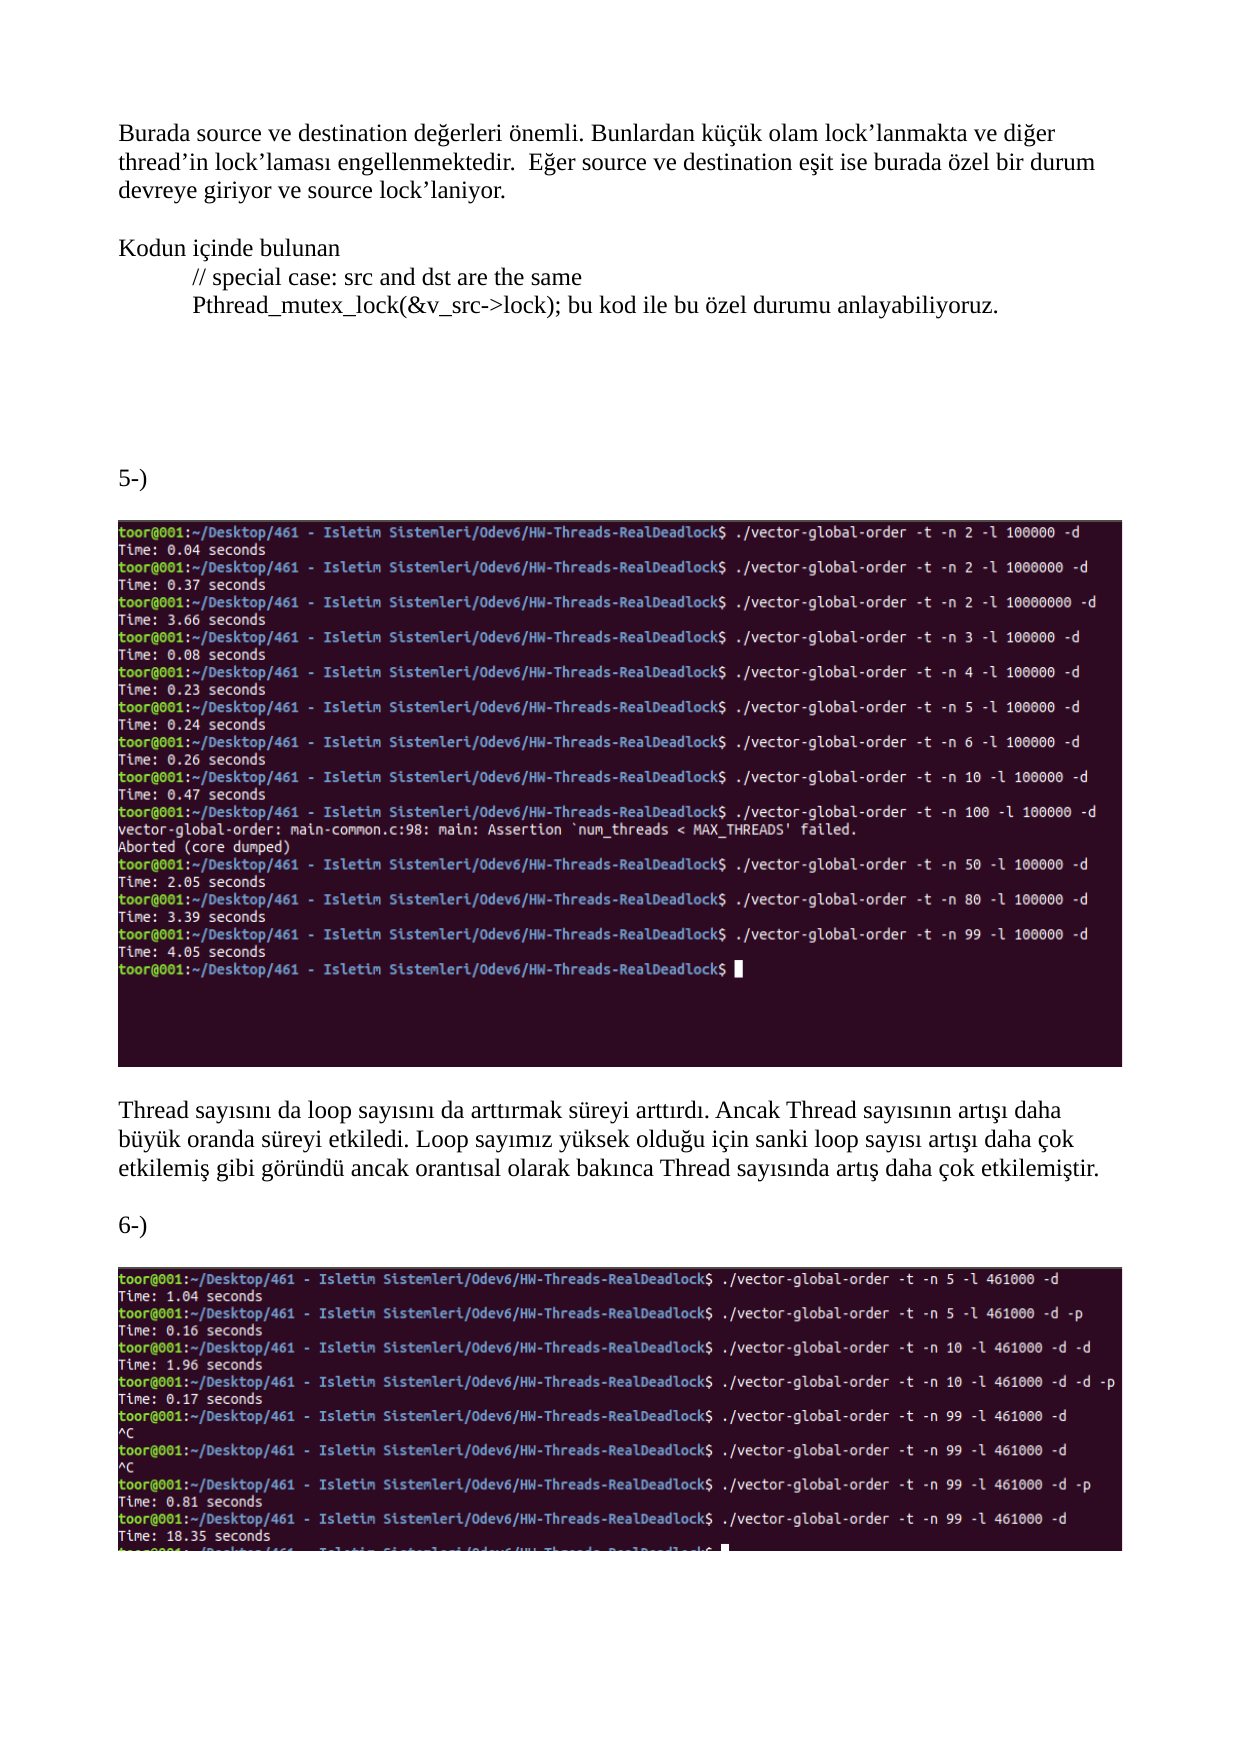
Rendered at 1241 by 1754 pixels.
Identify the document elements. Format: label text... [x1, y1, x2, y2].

picture [118, 520, 1123, 1067]
picture [118, 1267, 1123, 1551]
text Burada source ve destination değerleri önemli. Bunlardan küçük olam lock’lanmakta ve diğer thread’in lock’laması engellenmektedir. Eğer source ve destination eşit ise burada özel bir durum devreye giriyor ve source lock’laniyor. [118, 118, 1122, 204]
text Pthread_mutex_lock(&v_src->lock); bu kod ile bu özel durumu anlayabiliyoruz. [118, 291, 1122, 319]
text 5-) [118, 463, 1122, 492]
text 6-) [118, 1210, 1122, 1239]
text Thread sayısını da loop sayısını da arttırmak süreyi arttırdı. Ancak Thread sayısının artışı daha büyük oranda süreyi etkiledi. Loop sayımız yüksek olduğu için sanki loop sayısı artışı daha çok etkilemiş gibi göründü ancak orantısal olarak bakınca Thread sayısında artış daha çok etkilemiştir. [118, 1095, 1122, 1182]
text // special case: src and dst are the same [118, 262, 1122, 291]
text Kodun içinde bulunan [118, 233, 1122, 262]
